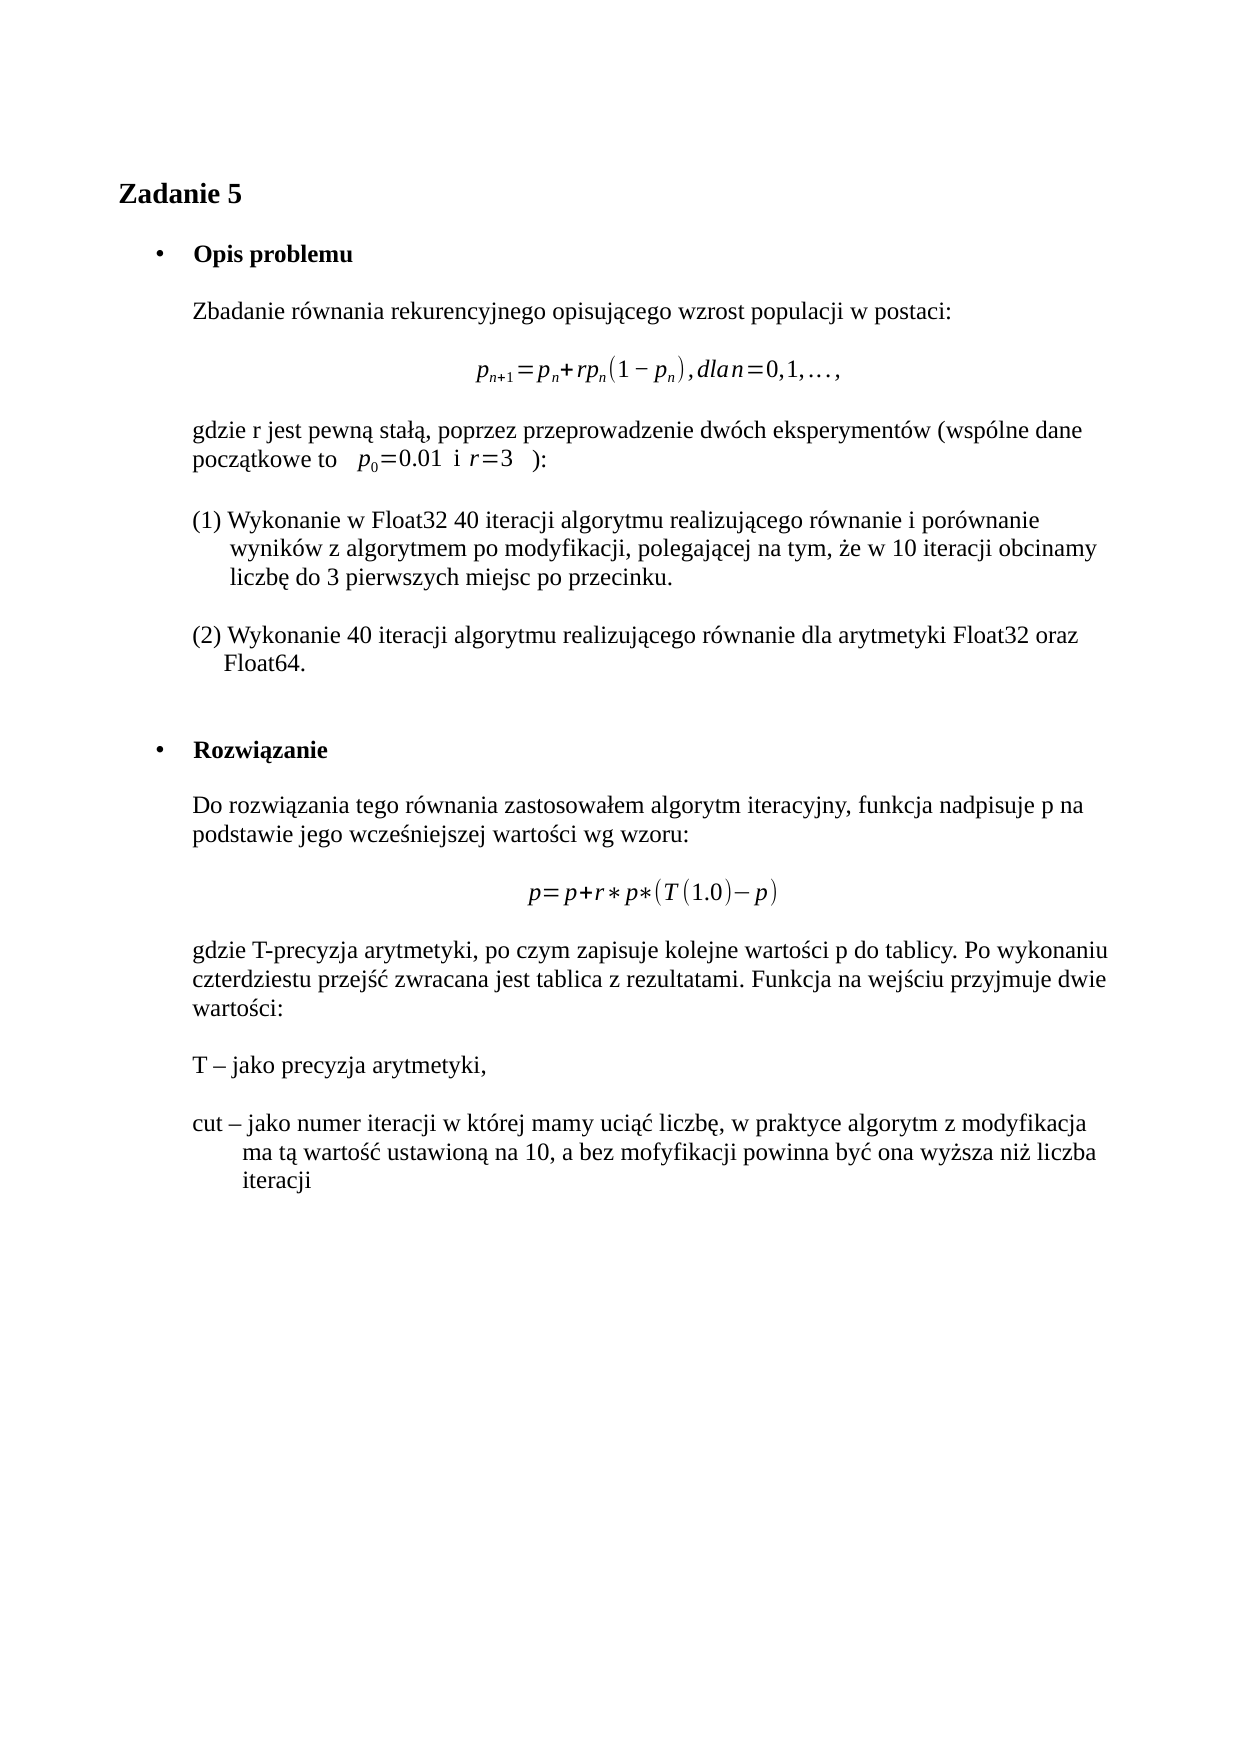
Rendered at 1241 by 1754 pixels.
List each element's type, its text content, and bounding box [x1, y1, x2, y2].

list Rozwiązanie [156, 735, 1122, 763]
text Zbadanie równania rekurencyjnego opisującego wzrost populacji w postaci: [118, 296, 1122, 325]
text gdzie r jest pewną stałą, poprzez przeprowadzenie dwóch eksperymentów (wspólne dane początkowe to): [118, 415, 1122, 476]
text Zadanie 5 [118, 176, 1122, 210]
text gdzie T-precyzja arytmetyki, po czym zapisuje kolejne wartości p do tablicy. Po wykonaniu czterdziestu przejść zwracana jest tablica z rezultatami. Funkcja na wejściu przyjmuje dwie wartości: [118, 935, 1122, 1022]
text cut – jako numer iteracji w której mamy uciąć liczbę, w praktyce algorytm z modyfikacja ma tą wartość ustawioną na 10, a bez mofyfikacji powinna być ona wyższa niż liczba iteracji [118, 1108, 1122, 1194]
text (2) Wykonanie 40 iteracji algorytmu realizującego równanie dla arytmetyki Float32 oraz Float64. [118, 620, 1122, 677]
text T – jako precyzja arytmetyki, [118, 1050, 1122, 1079]
text Do rozwiązania tego równania zastosowałem algorytm iteracyjny, funkcja nadpisuje p na podstawie jego wcześniejszej wartości wg wzoru: [118, 790, 1122, 847]
text (1) Wykonanie w Float32 40 iteracji algorytmu realizującego równanie i porównanie wyników z algorytmem po modyfikacji, polegającej na tym, że w 10 iteracji obcinamy liczbę do 3 pierwszych miejsc po przecinku. [118, 505, 1122, 591]
list Opis problemu [156, 239, 1122, 267]
